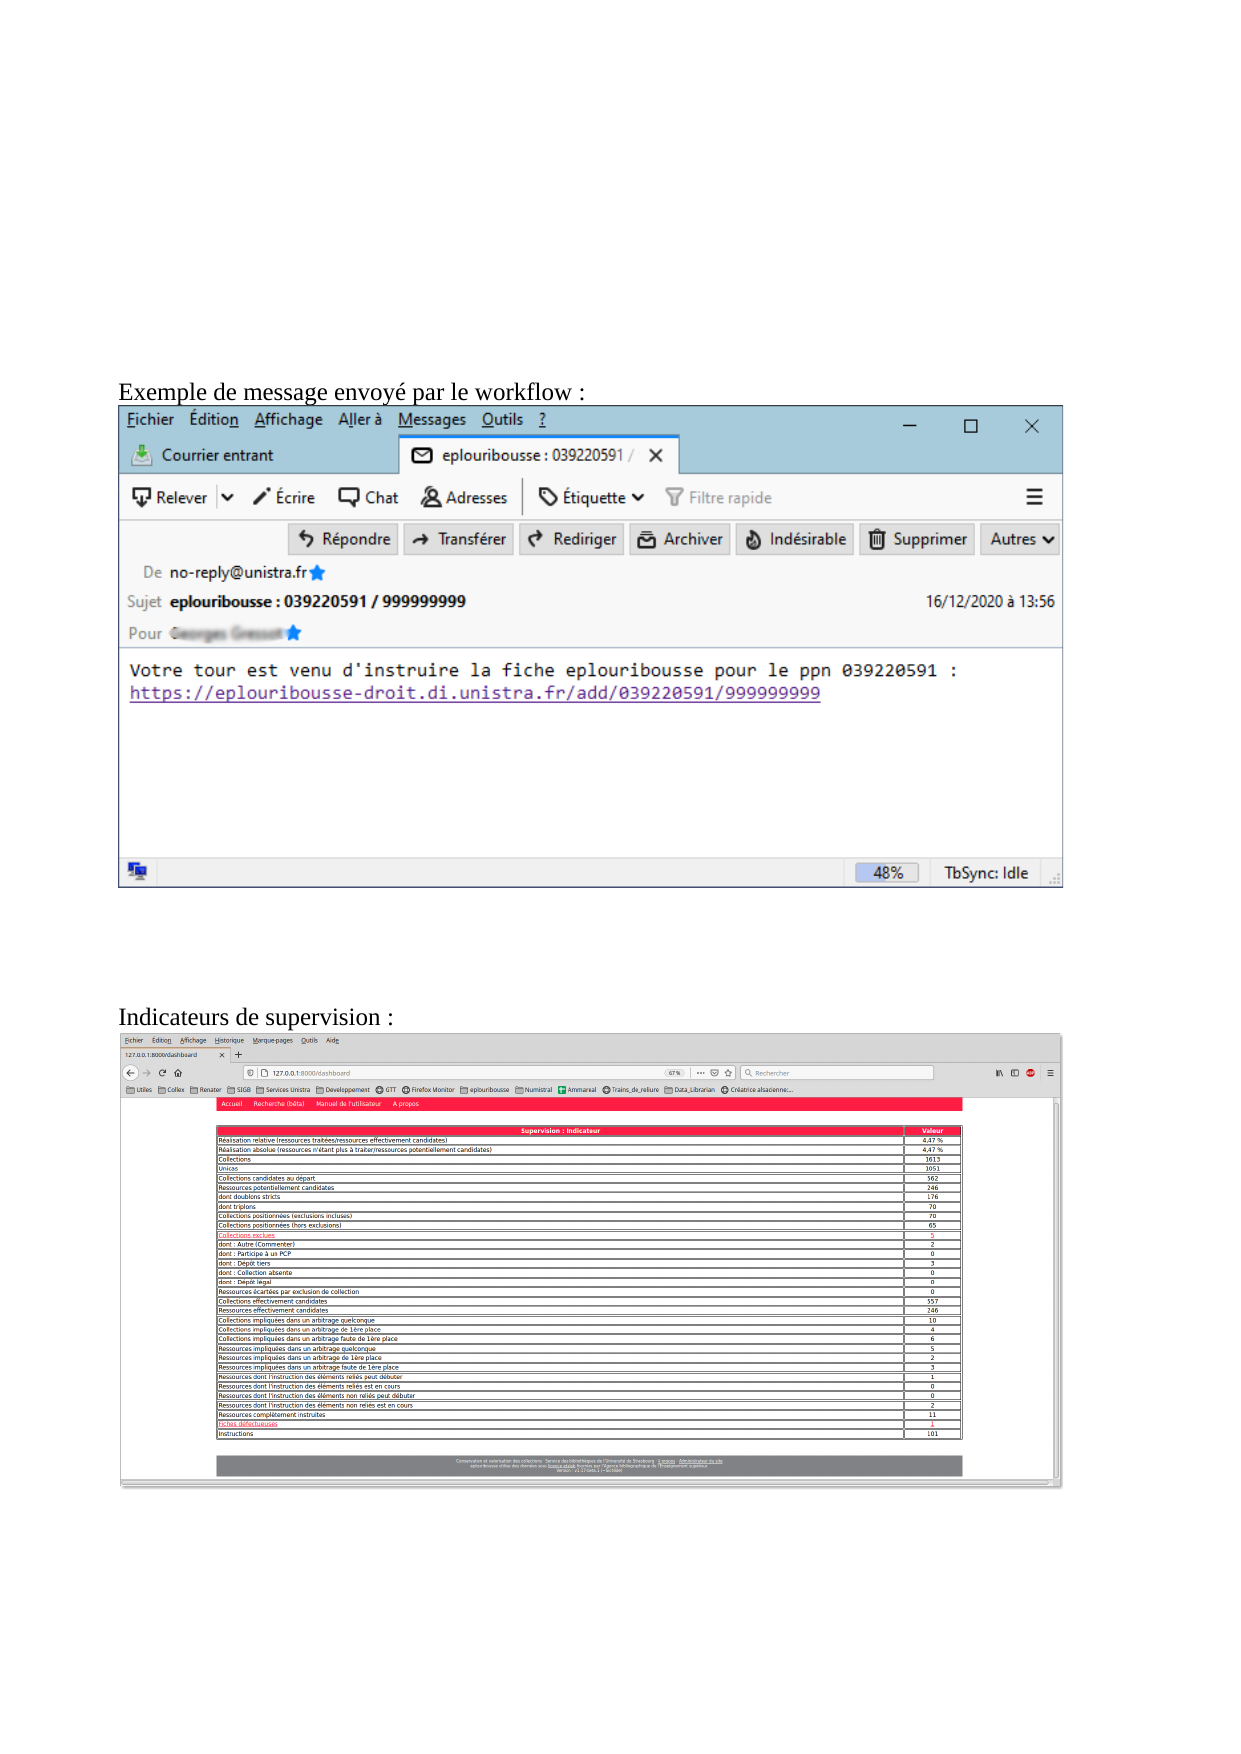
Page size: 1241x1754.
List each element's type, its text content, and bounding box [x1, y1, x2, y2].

text Exemple de message envoyé par le workflow : [118, 377, 1122, 406]
text Indicateurs de supervision : [118, 1002, 1122, 1031]
picture [118, 405, 1064, 888]
picture [118, 1031, 1064, 1490]
